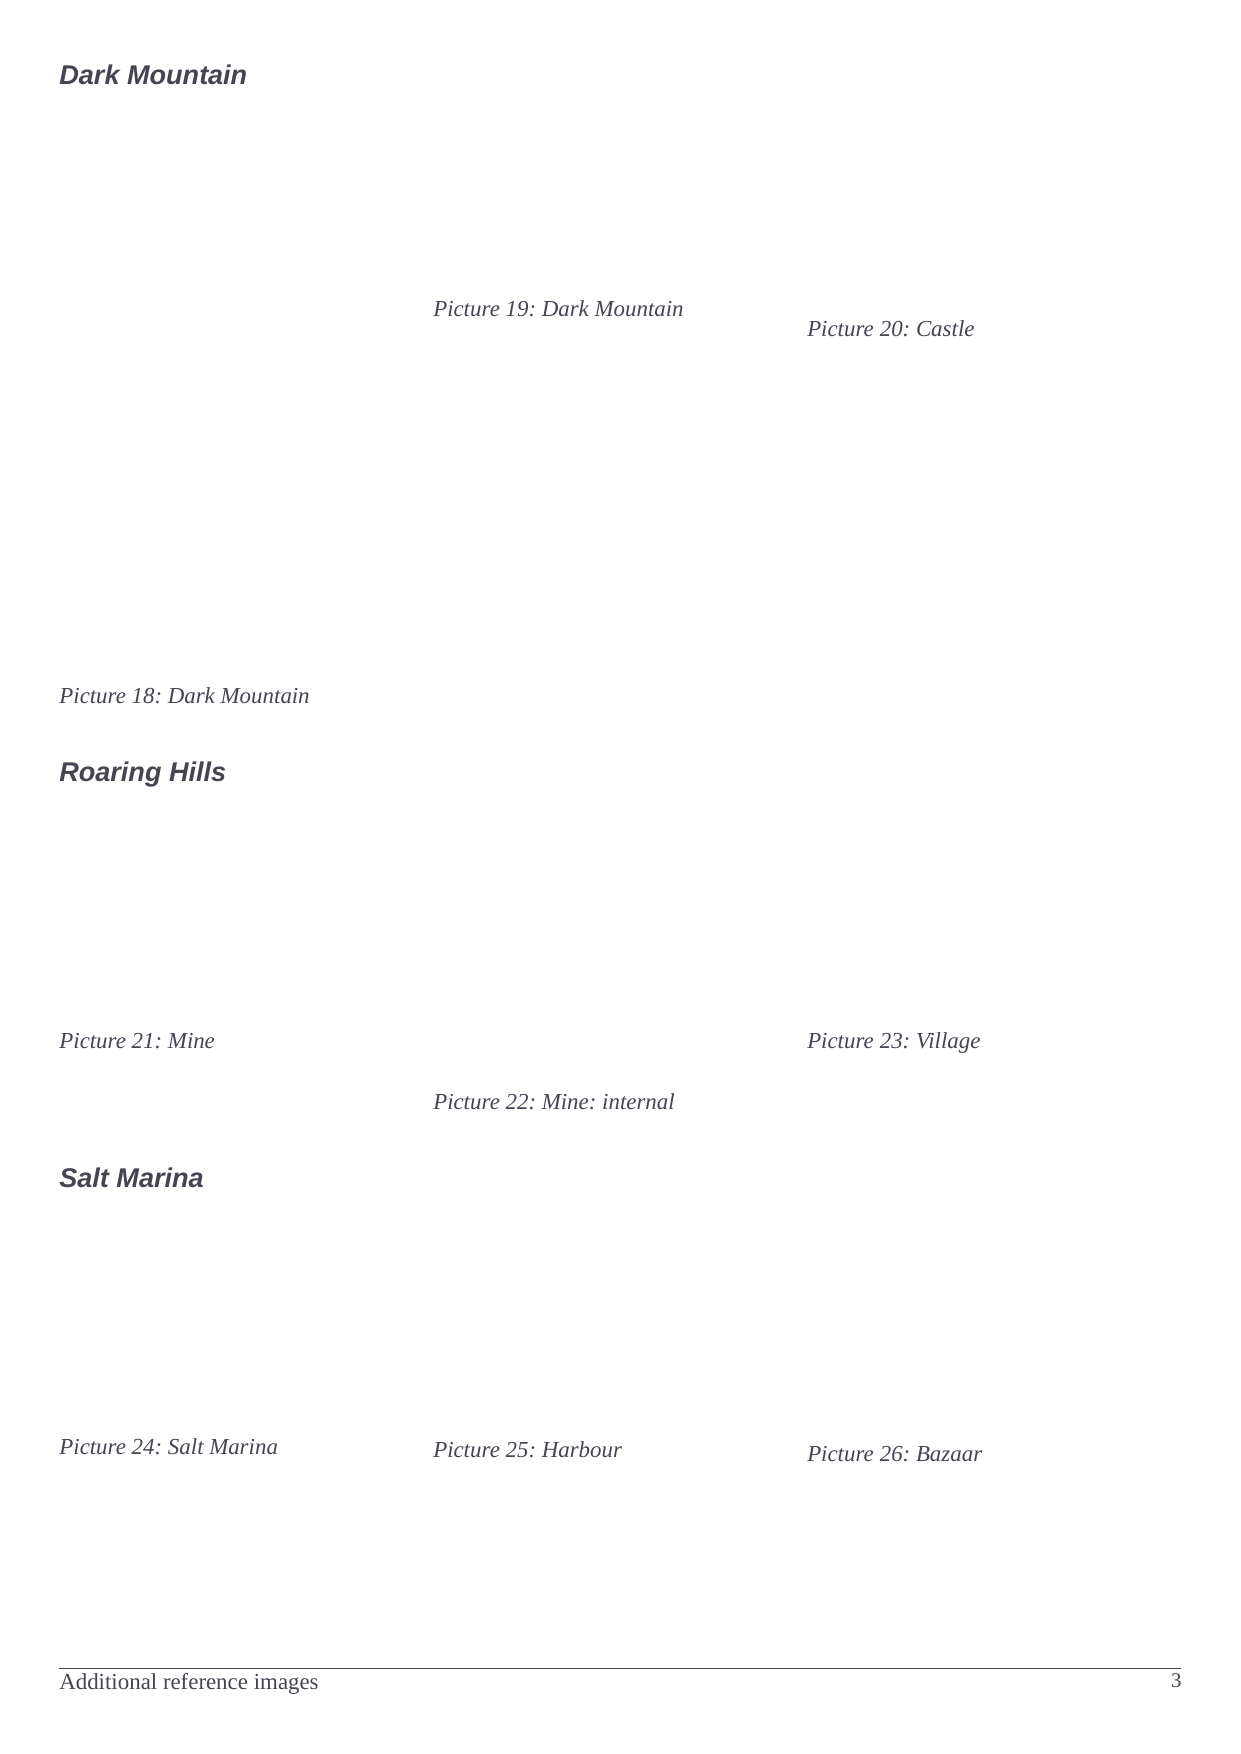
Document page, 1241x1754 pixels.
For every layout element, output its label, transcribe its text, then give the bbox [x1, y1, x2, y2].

table_header [438, 1443, 444, 1450]
table_header [807, 103, 1181, 743]
table_header [812, 1034, 818, 1041]
table_header [807, 800, 1181, 1149]
table_header [433, 103, 807, 743]
table_header [59, 103, 433, 743]
subtitle Roaring Hills [59, 756, 1181, 787]
table_header [438, 302, 444, 309]
table_header [812, 1447, 818, 1454]
table_header [59, 1206, 433, 1501]
table_header [807, 1206, 1181, 1501]
table_header [59, 800, 433, 1149]
table_header [64, 1034, 70, 1041]
table_header [433, 1206, 807, 1501]
subtitle Dark Mountain [59, 59, 1181, 90]
table_header [64, 1440, 70, 1447]
subtitle Salt Marina [59, 1162, 1181, 1193]
table_header [64, 689, 70, 696]
table_header [812, 322, 818, 329]
table_header [433, 800, 807, 1149]
table_header [438, 1095, 444, 1102]
